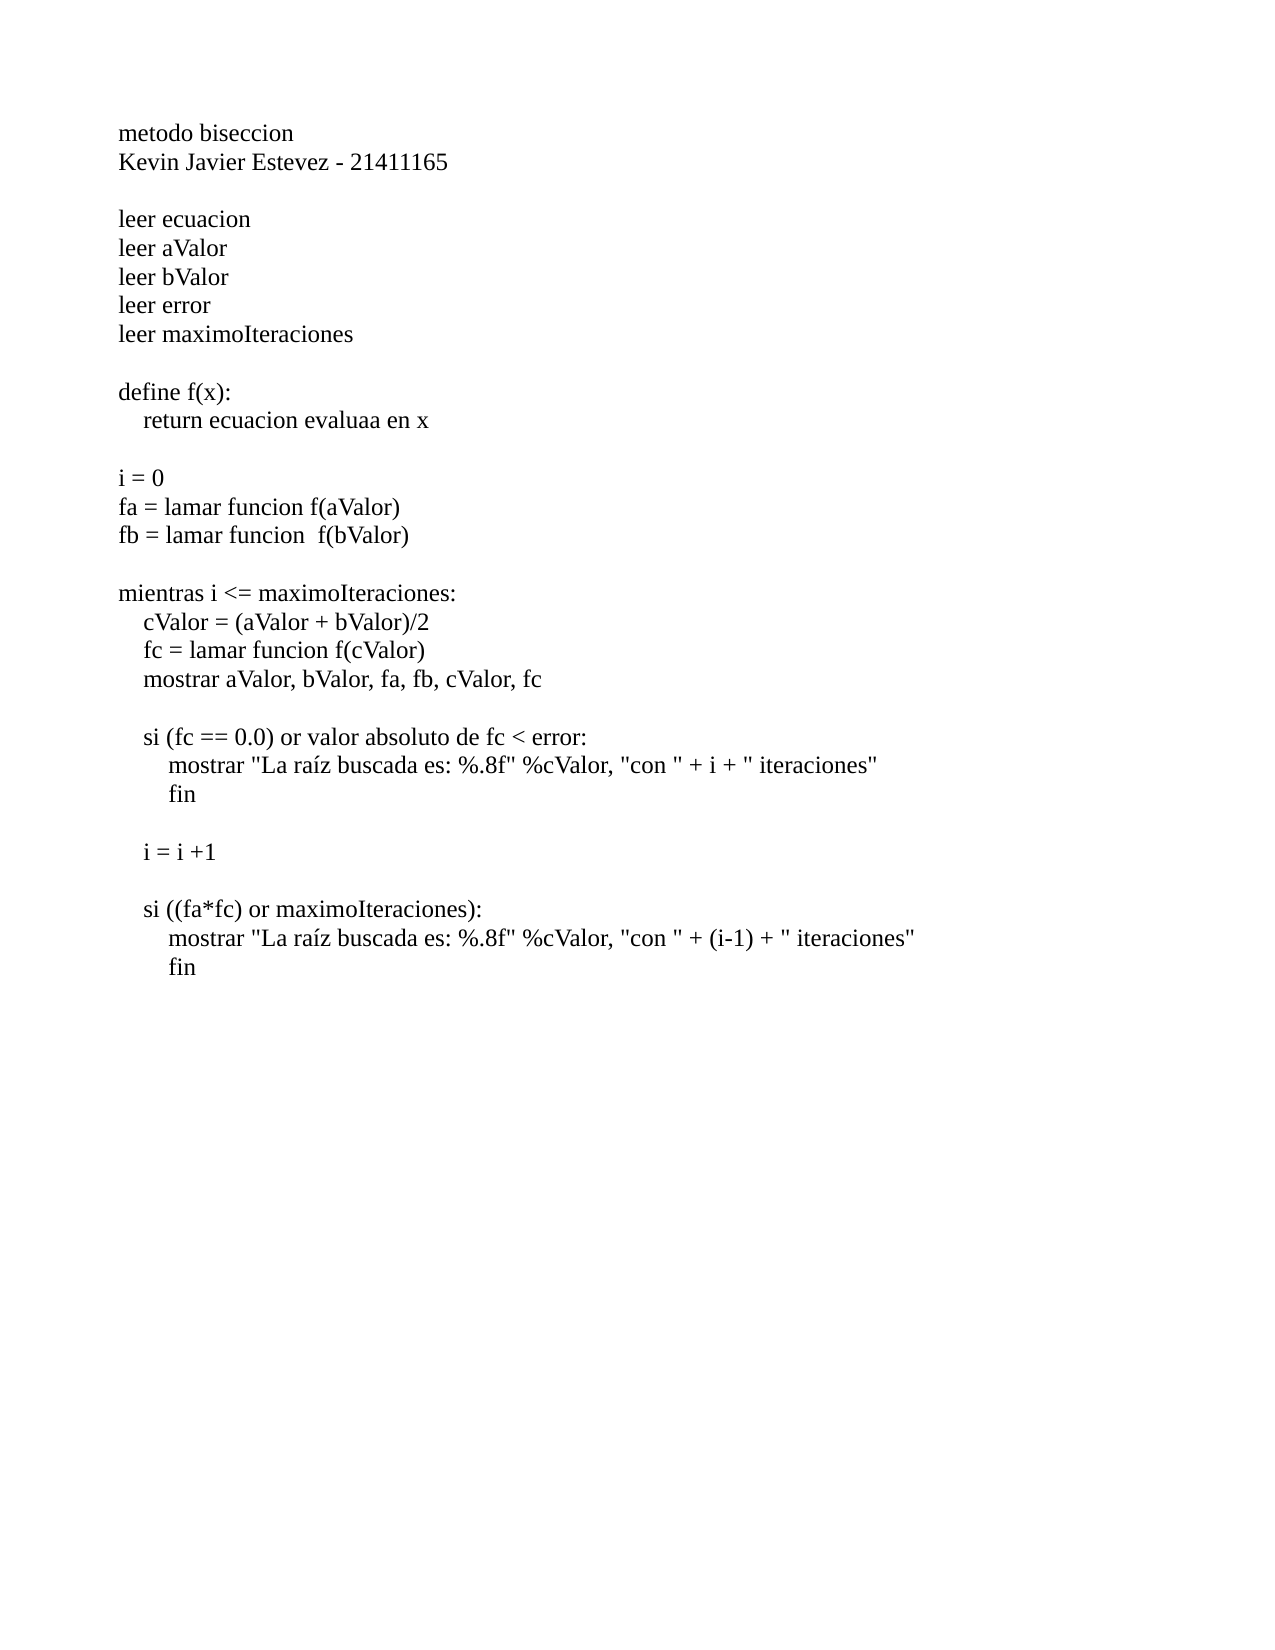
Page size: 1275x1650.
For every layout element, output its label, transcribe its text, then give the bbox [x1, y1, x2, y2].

text mostrar "La raíz buscada es: %.8f" %cValor, "con " + (i-1) + " iteraciones" [118, 923, 1157, 952]
text fin [118, 952, 1157, 981]
text leer ecuacion [118, 204, 1157, 233]
text i = 0 [118, 463, 1157, 492]
text fin [118, 779, 1157, 808]
text mientras i <= maximoIteraciones: [118, 578, 1157, 607]
text Kevin Javier Estevez - 21411165 [118, 147, 1157, 176]
text leer error [118, 291, 1157, 319]
text fa = lamar funcion f(aValor) [118, 492, 1157, 521]
text return ecuacion evaluaa en x [118, 406, 1157, 434]
text si ((fa*fc) or maximoIteraciones): [118, 894, 1157, 923]
text fc = lamar funcion f(cValor) [118, 636, 1157, 664]
text i = i +1 [118, 837, 1157, 866]
text fb = lamar funcion f(bValor) [118, 521, 1157, 549]
text mostrar aValor, bValor, fa, fb, cValor, fc [118, 664, 1157, 693]
text define f(x): [118, 377, 1157, 406]
text metodo biseccion [118, 118, 1157, 147]
text si (fc == 0.0) or valor absoluto de fc < error: [118, 722, 1157, 751]
text leer maximoIteraciones [118, 319, 1157, 348]
text leer bValor [118, 262, 1157, 291]
text leer aValor [118, 233, 1157, 262]
text mostrar "La raíz buscada es: %.8f" %cValor, "con " + i + " iteraciones" [118, 751, 1157, 779]
text cValor = (aValor + bValor)/2 [118, 607, 1157, 636]
